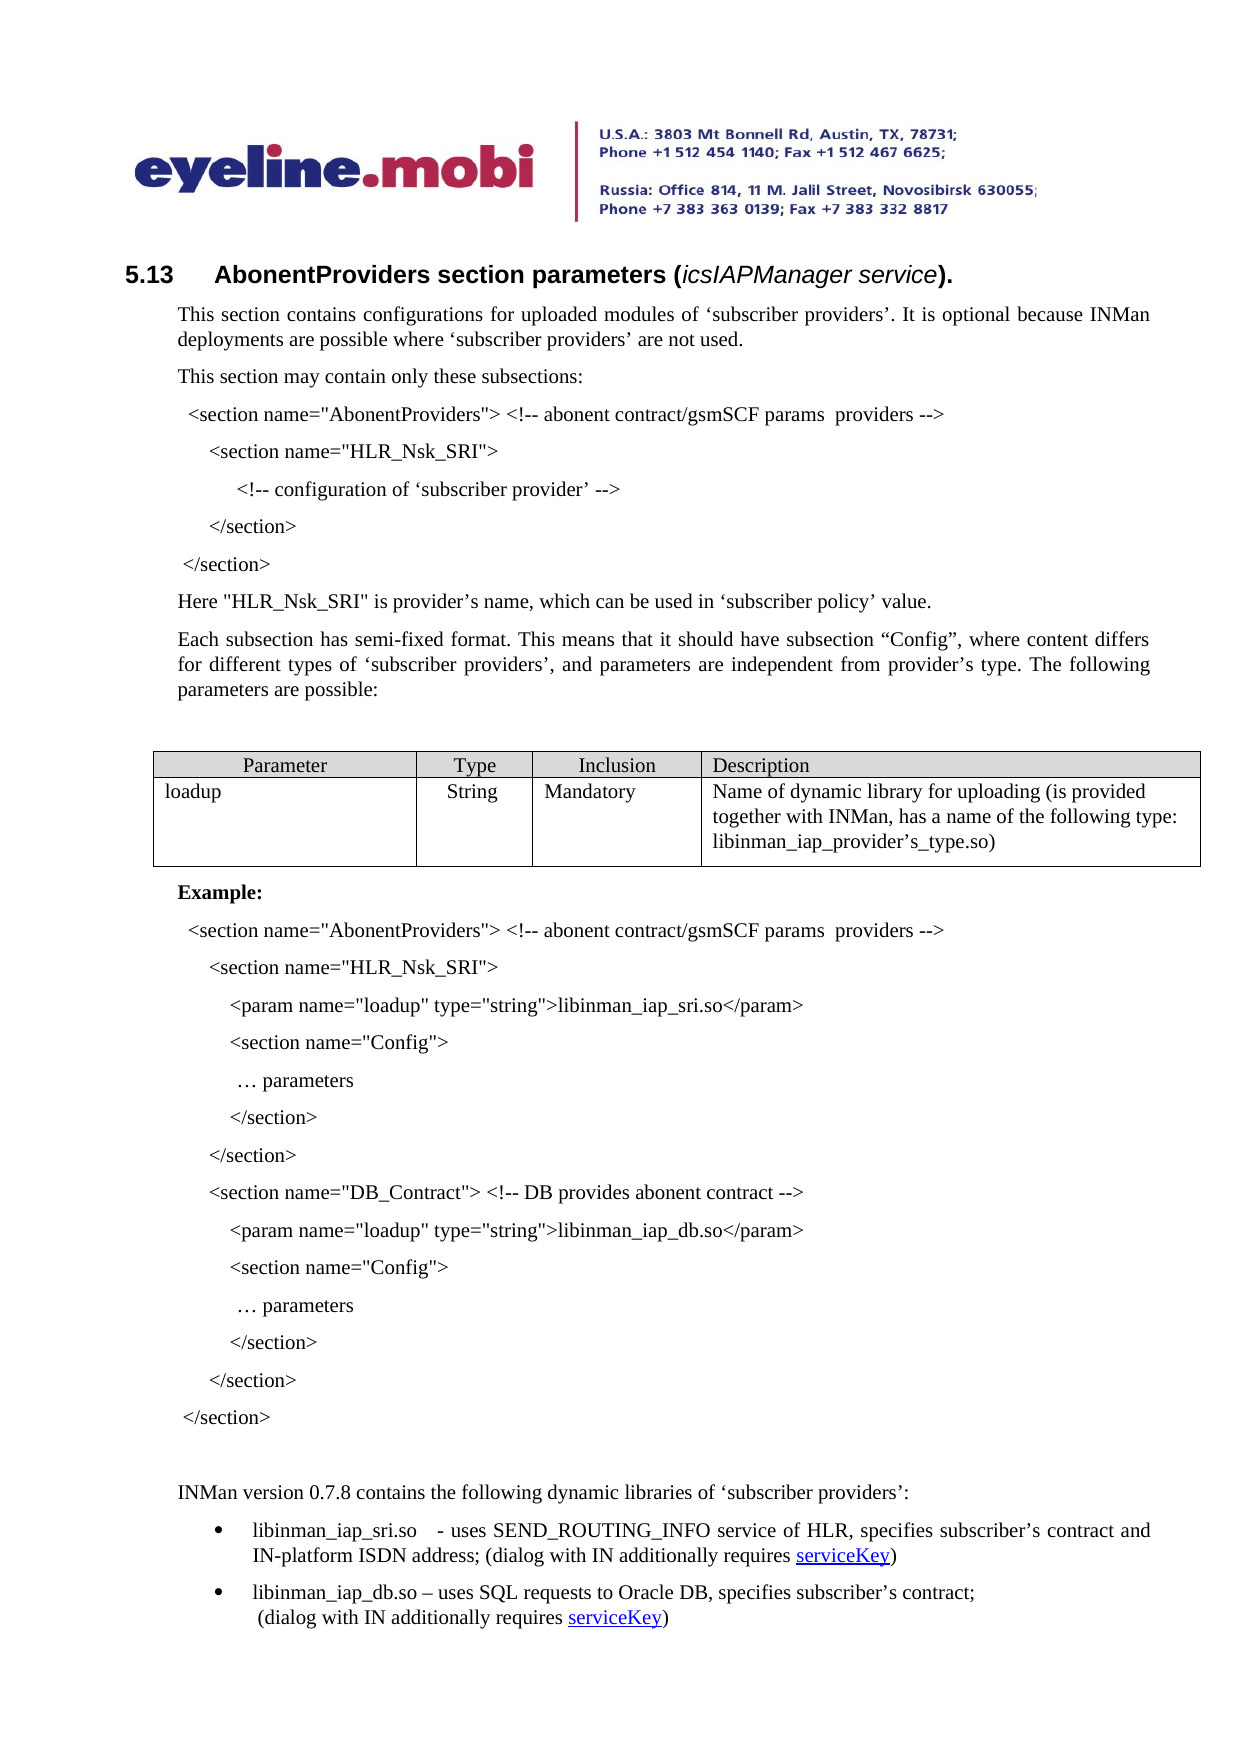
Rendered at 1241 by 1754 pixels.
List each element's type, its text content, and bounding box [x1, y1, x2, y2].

table_cell Name of dynamic library for uploading (is provided together with INMan, has a name of the following type: libinman_iap_provider’s_type.so) [702, 778, 1200, 866]
text This section contains configurations for uploaded modules of ‘subscriber providers’. It is optional because INMan deployments are possible where ‘subscriber providers’ are not used. [177, 301, 1151, 351]
text <section name="DB_Contract"> <!-- DB provides abonent contract --> [177, 1179, 1151, 1204]
subtitle AbonentProviders section parameters (icsIAPManager service). [118, 260, 1151, 288]
text INMan version 0.7.8 contains the following dynamic libraries of ‘subscriber providers’: [177, 1479, 1151, 1504]
text </section> [177, 1404, 1151, 1429]
list libinman_iap_db.so – uses SQL requests to Oracle DB, specifies subscriber’s contract; (dialog with IN additionally requires serviceKey) [215, 1579, 1151, 1629]
table_cell Mandatory [533, 778, 701, 866]
text </section> [177, 1142, 1151, 1167]
text </section> [177, 551, 1151, 576]
text <section name="AbonentProviders"> <!-- abonent contract/gsmSCF params providers --> [177, 917, 1151, 942]
table_header Type [417, 752, 532, 777]
text This section may contain only these subsections: [177, 363, 1151, 388]
text <param name="loadup" type="string">libinman_iap_db.so</param> [177, 1217, 1151, 1242]
table_header Inclusion [533, 752, 701, 777]
table_header Description [702, 752, 1200, 777]
text <section name="HLR_Nsk_SRI"> [177, 954, 1151, 979]
text <section name="Config"> [177, 1254, 1151, 1279]
text … parameters [177, 1292, 1151, 1317]
text </section> [177, 513, 1151, 538]
list libinman_iap_sri.so - uses SEND_ROUTING_INFO service of HLR, specifies subscriber’s contract and IN-platform ISDN address; (dialog with IN additionally requires serviceKey) [215, 1517, 1151, 1567]
text … parameters [177, 1067, 1151, 1092]
text Here "HLR_Nsk_SRI" is provider’s name, which can be used in ‘subscriber policy’ value. [177, 588, 1151, 613]
table_cell loadup [154, 778, 416, 866]
table_header Parameter [154, 752, 416, 777]
text <section name="HLR_Nsk_SRI"> [177, 438, 1151, 463]
text </section> [177, 1367, 1151, 1392]
table_cell String [417, 778, 532, 866]
text Each subsection has semi-fixed format. This means that it should have subsection “Config”, where content differs for different types of ‘subscriber providers’, and parameters are independent from provider’s type. The following parameters are possible: [177, 626, 1151, 701]
text </section> [177, 1104, 1151, 1129]
text <!-- configuration of ‘subscriber provider’ --> [177, 476, 1151, 501]
text <section name="Config"> [177, 1029, 1151, 1054]
text </section> [177, 1329, 1151, 1354]
picture [134, 121, 1037, 222]
text Example: [177, 879, 1151, 904]
text <param name="loadup" type="string">libinman_iap_sri.so</param> [177, 992, 1151, 1017]
text <section name="AbonentProviders"> <!-- abonent contract/gsmSCF params providers --> [177, 401, 1151, 426]
